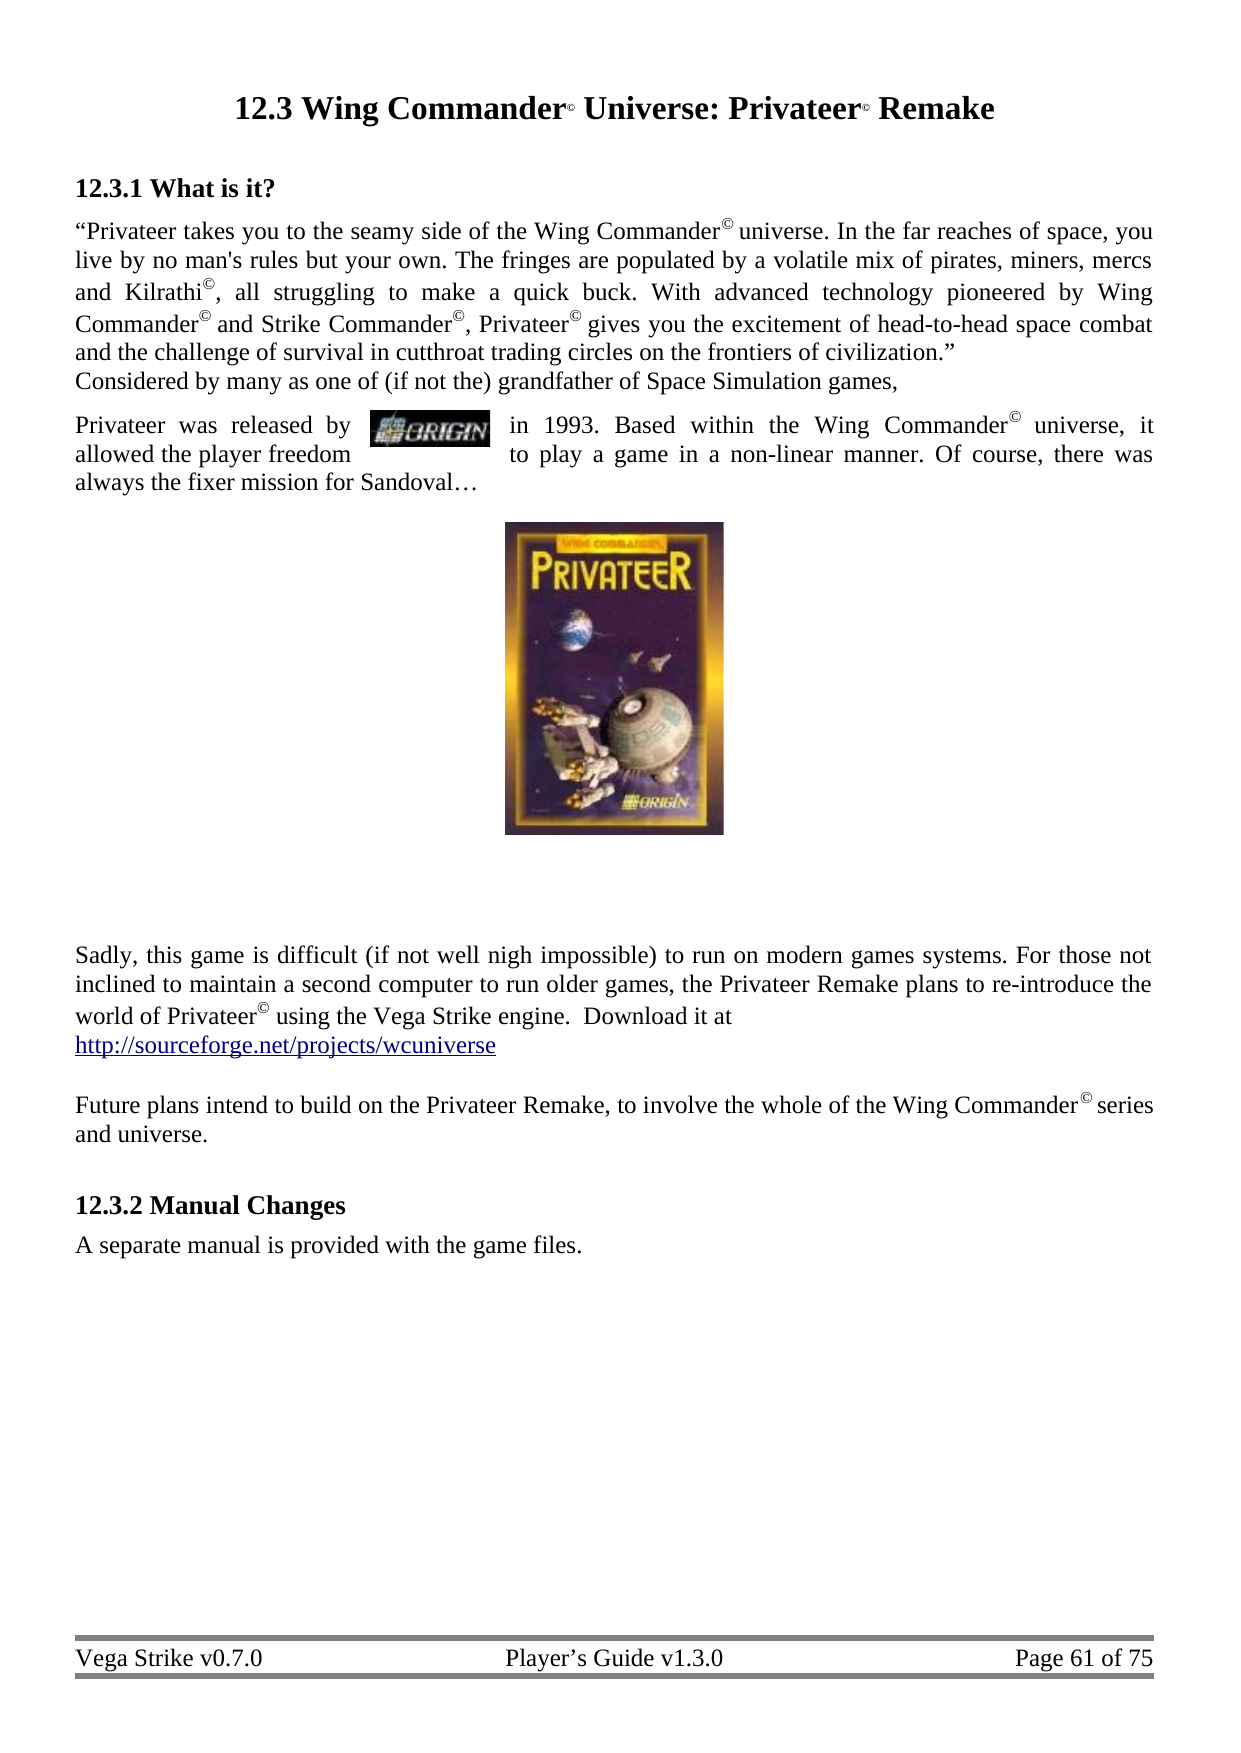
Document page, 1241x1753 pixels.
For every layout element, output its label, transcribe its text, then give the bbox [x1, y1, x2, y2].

text http://sourceforge.net/projects/wcuniverse [75, 1030, 1154, 1058]
text Privateer was released by in 1993. Based within the Wing Commander© universe, it allowed the player freedom to play a game in a non-linear manner. Of course, there was always the fixer mission for Sandoval… [75, 407, 1154, 496]
subtitle 12.3.1 What is it? [75, 172, 1154, 203]
text Sadly, this game is difficult (if not well nigh impossible) to run on modern games systems. For those not inclined to maintain a second computer to run older games, the Privateer Remake plans to re-introduce the world of Privateer© using the Vega Strike engine. Download it at [75, 941, 1154, 1030]
text A separate manual is provided with the game files. [75, 1230, 1154, 1259]
subtitle 12.3 Wing Commander© Universe: Privateer© Remake [75, 88, 1154, 126]
text “Privateer takes you to the seamy side of the Wing Commander© universe. In the far reaches of space, you live by no man's rules but your own. The fringes are populated by a volatile mix of pirates, miners, mercs and Kilrathi©, all struggling to make a quick buck. With advanced technology pioneered by Wing Commander© and Strike Commander©, Privateer© gives you the excitement of head-to-head space combat and the challenge of survival in cutthroat trading circles on the frontiers of civilization.” [75, 213, 1154, 366]
text Considered by many as one of (if not the) grandfather of Space Simulation games, [75, 366, 1154, 395]
picture [505, 522, 724, 835]
subtitle 12.3.2 Manual Changes [75, 1189, 1154, 1220]
text Future plans intend to build on the Privateer Remake, to involve the whole of the Wing Commander© series and universe. [75, 1087, 1154, 1148]
picture [370, 410, 491, 448]
